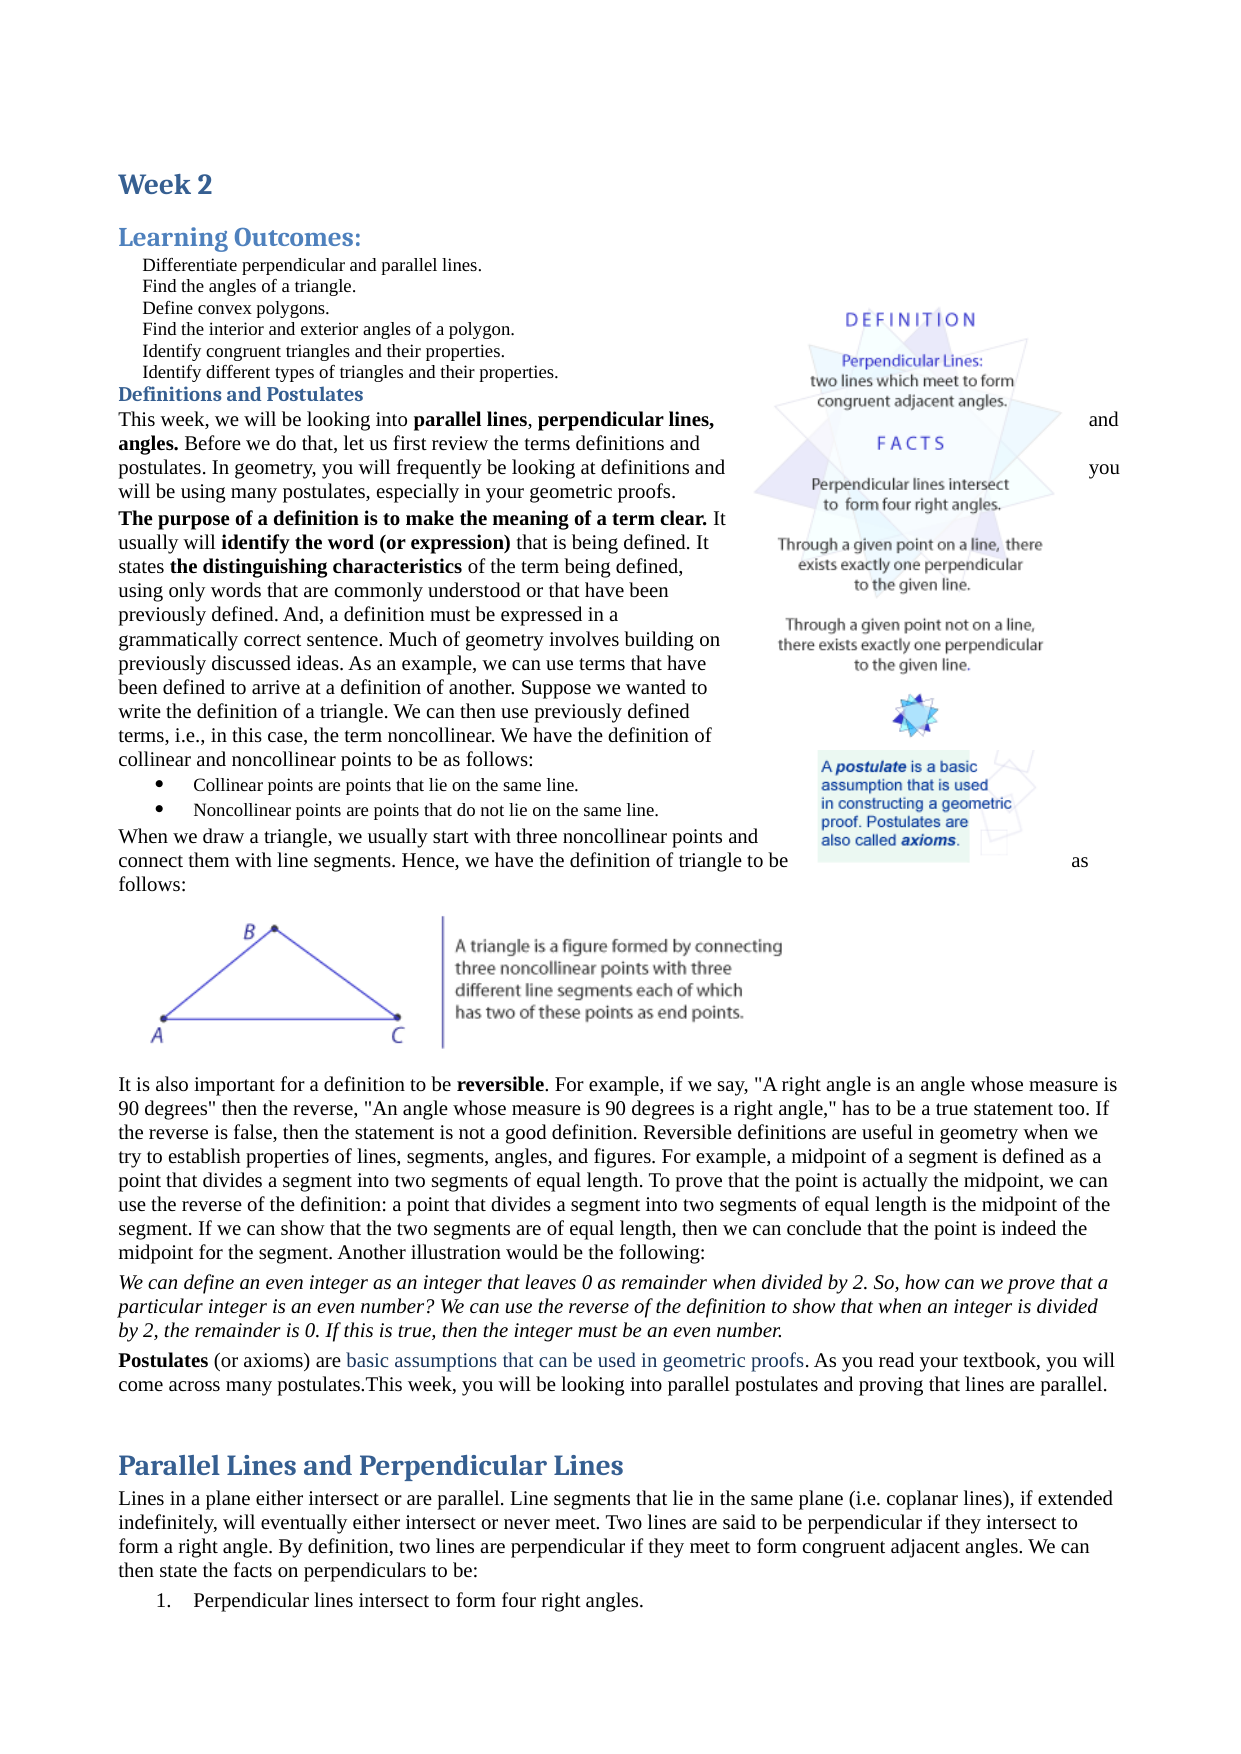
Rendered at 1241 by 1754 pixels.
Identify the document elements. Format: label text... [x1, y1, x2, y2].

subtitle Definitions and Postulates [118, 383, 747, 407]
subtitle [1070, 383, 1122, 407]
list Noncollinear points are points that do not lie on the same line. [156, 799, 808, 821]
text  Identify congruent triangles and their properties. [118, 340, 747, 361]
list Collinear points are points that lie on the same line. [156, 774, 808, 796]
text  Find the interior and exterior angles of a polygon. [118, 318, 747, 340]
text  Differentiate perpendicular and parallel lines. [118, 254, 1122, 275]
text  Find the angles of a triangle. [118, 275, 1122, 297]
text  Identify different types of triangles and their properties. [118, 361, 747, 383]
text We can define an even integer as an integer that leaves 0 as remainder when divided by 2. So, how can we prove that a particular integer is an even number? We can use the reverse of the definition to show that when an integer is divided by 2, the remainder is 0. If this is true, then the integer must be an even number. [118, 1270, 1122, 1342]
list Perpendicular lines intersect to form four right angles. [156, 1588, 1122, 1612]
text Lines in a plane either intersect or are parallel. Line segments that lie in the same plane (i.e. coplanar lines), if extended indefinitely, will eventually either intersect or never meet. Two lines are said to be perpendicular if they intersect to form a right angle. By definition, two lines are perpendicular if they meet to form congruent adjacent angles. We can then state the facts on perpendiculars to be: [118, 1486, 1122, 1582]
list [1053, 799, 1122, 821]
subtitle Parallel Lines and Perpendicular Lines [118, 1449, 1122, 1483]
text It is also important for a definition to be reversible. For example, if we say, "A right angle is an angle whose measure is 90 degrees" then the reverse, "An angle whose measure is 90 degrees is a right angle," has to be a true statement too. If the reverse is false, then the statement is not a good definition. Reversible definitions are useful in geometry when we try to establish properties of lines, segments, angles, and figures. For example, a midpoint of a segment is defined as a point that divides a segment into two segments of equal length. To prove that the point is actually the midpoint, we can use the reverse of the definition: a point that divides a segment into two segments of equal length is the midpoint of the segment. If we can show that the two segments are of equal length, then we can conclude that the point is indeed the midpoint for the segment. Another illustration would be the following: [118, 1072, 1122, 1264]
picture [747, 305, 1070, 875]
text When we draw a triangle, we usually start with three noncollinear points and connect them with line segments. Hence, we have the definition of triangle to be as follows: [118, 823, 1122, 1066]
subtitle Week 2 [118, 168, 1122, 202]
text [1053, 506, 1122, 771]
text [1070, 340, 1122, 361]
text [1070, 318, 1122, 340]
text Postulates (or axioms) are basic assumptions that can be used in geometric proofs. As you read your textbook, you will come across many postulates.This week, you will be looking into parallel postulates and proving that lines are parallel. [118, 1348, 1122, 1396]
list [1053, 774, 1122, 796]
text The purpose of a definition is to make the meaning of a term clear. It usually will identify the word (or expression) that is being defined. It states the distinguishing characteristics of the term being defined, using only words that are commonly understood or that have been previously defined. And, a definition must be expressed in a grammatically correct sentence. Much of geometry involves building on previously discussed ideas. As an example, we can use terms that have been defined to arrive at a definition of another. Suppose we wanted to write the definition of a triangle. We can then use previously defined terms, i.e., in this case, the term noncollinear. We have the definition of collinear and noncollinear points to be as follows: [118, 506, 808, 771]
text This week, we will be looking into parallel lines, perpendicular lines, and angles. Before we do that, let us first review the terms definitions and postulates. In geometry, you will frequently be looking at definitions and you will be using many postulates, especially in your geometric proofs. [118, 407, 747, 503]
text  Define convex polygons. [118, 297, 1122, 318]
picture [118, 895, 805, 1066]
subtitle Learning Outcomes: [118, 222, 1122, 254]
